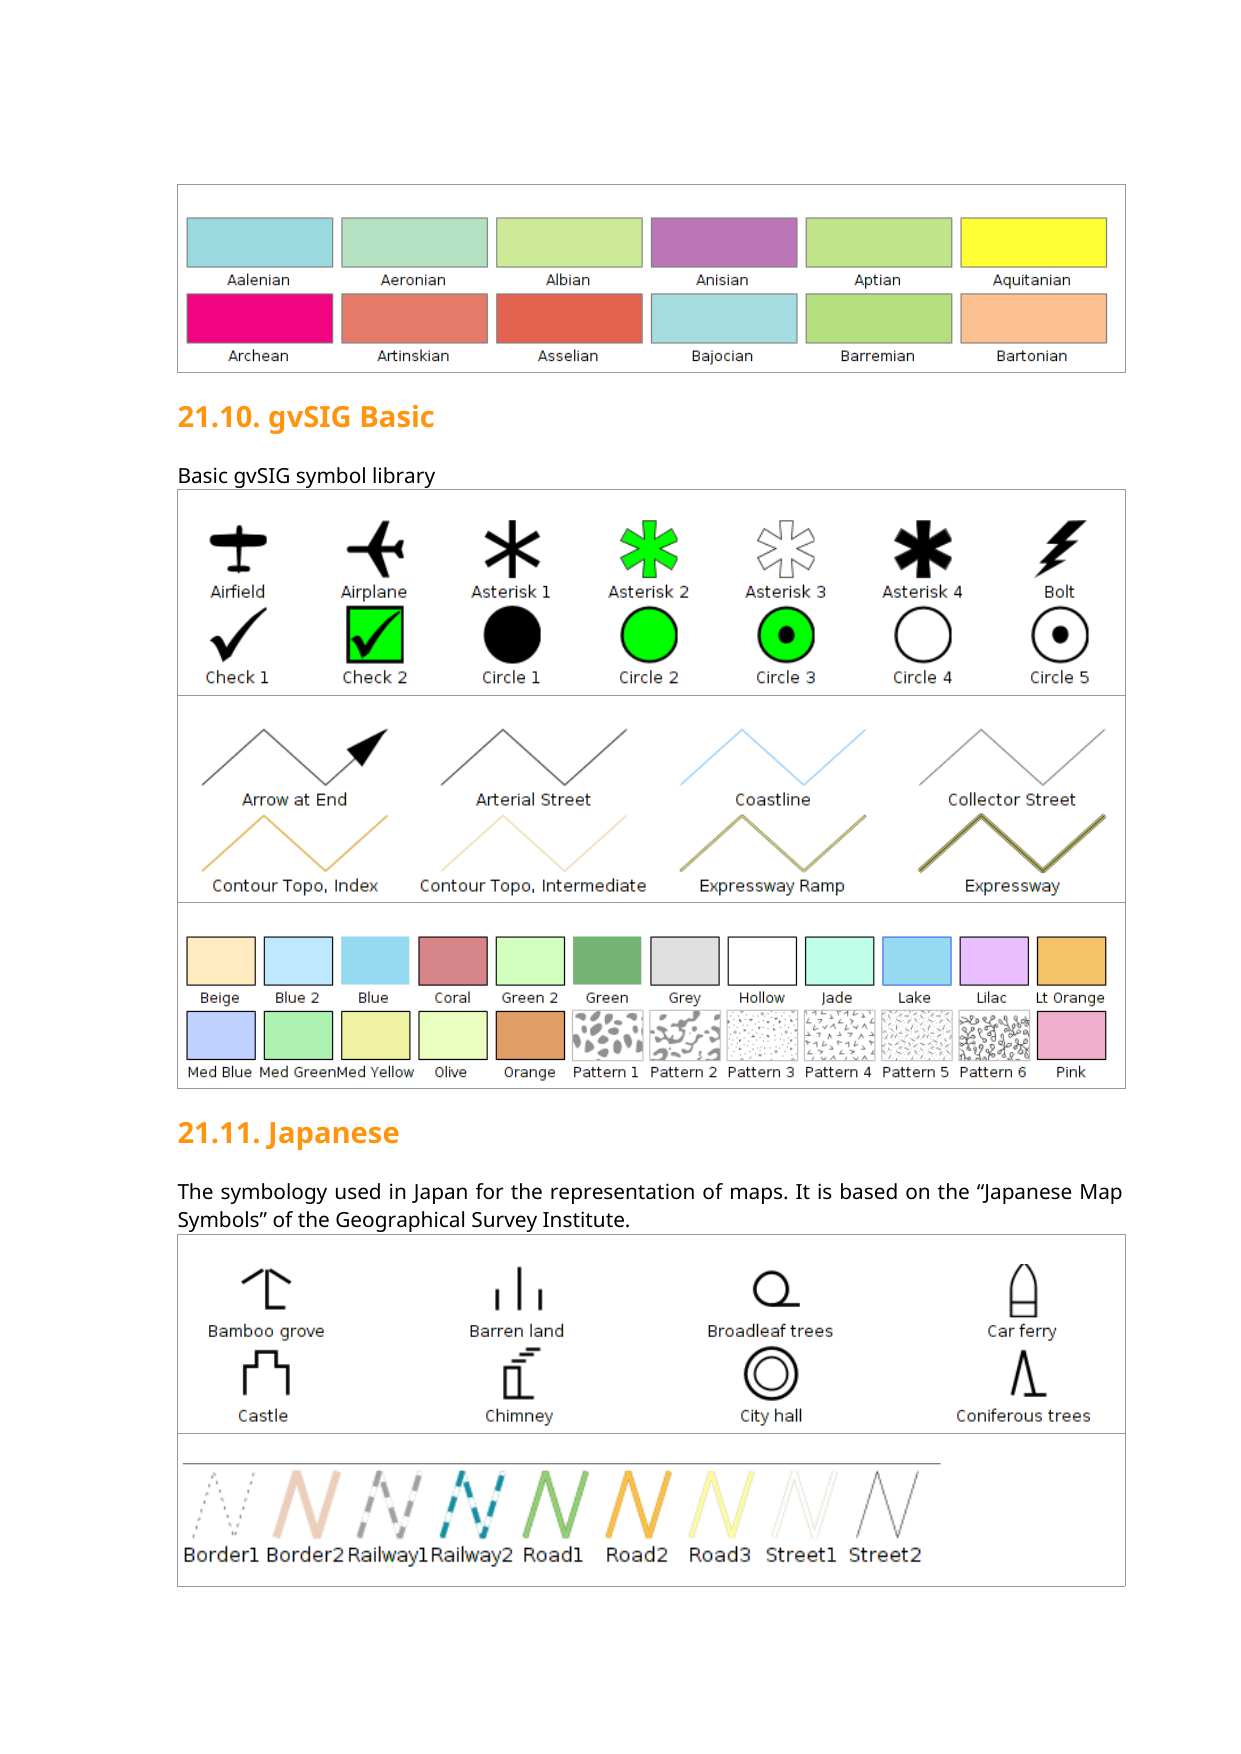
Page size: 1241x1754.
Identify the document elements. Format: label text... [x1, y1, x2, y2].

text Basic gvSIG symbol library [177, 461, 1125, 489]
picture [182, 725, 1120, 897]
picture [182, 1264, 1120, 1427]
table_header [178, 1235, 1125, 1432]
table_header [178, 490, 1125, 695]
subtitle 21.10. gvSIG Basic [177, 396, 1125, 436]
text The symbology used in Japan for the representation of maps. It is based on the “Japanese Map Symbols” of the Geographical Survey Institute. [177, 1177, 1125, 1234]
table_cell [178, 903, 1125, 1088]
picture [182, 1463, 941, 1581]
subtitle 21.11. Japanese [177, 1112, 1125, 1152]
table_cell [178, 185, 1125, 372]
picture [182, 520, 1120, 690]
table_cell [178, 1434, 1125, 1586]
picture [182, 214, 1120, 367]
table_cell [178, 696, 1125, 902]
picture [182, 932, 1120, 1083]
